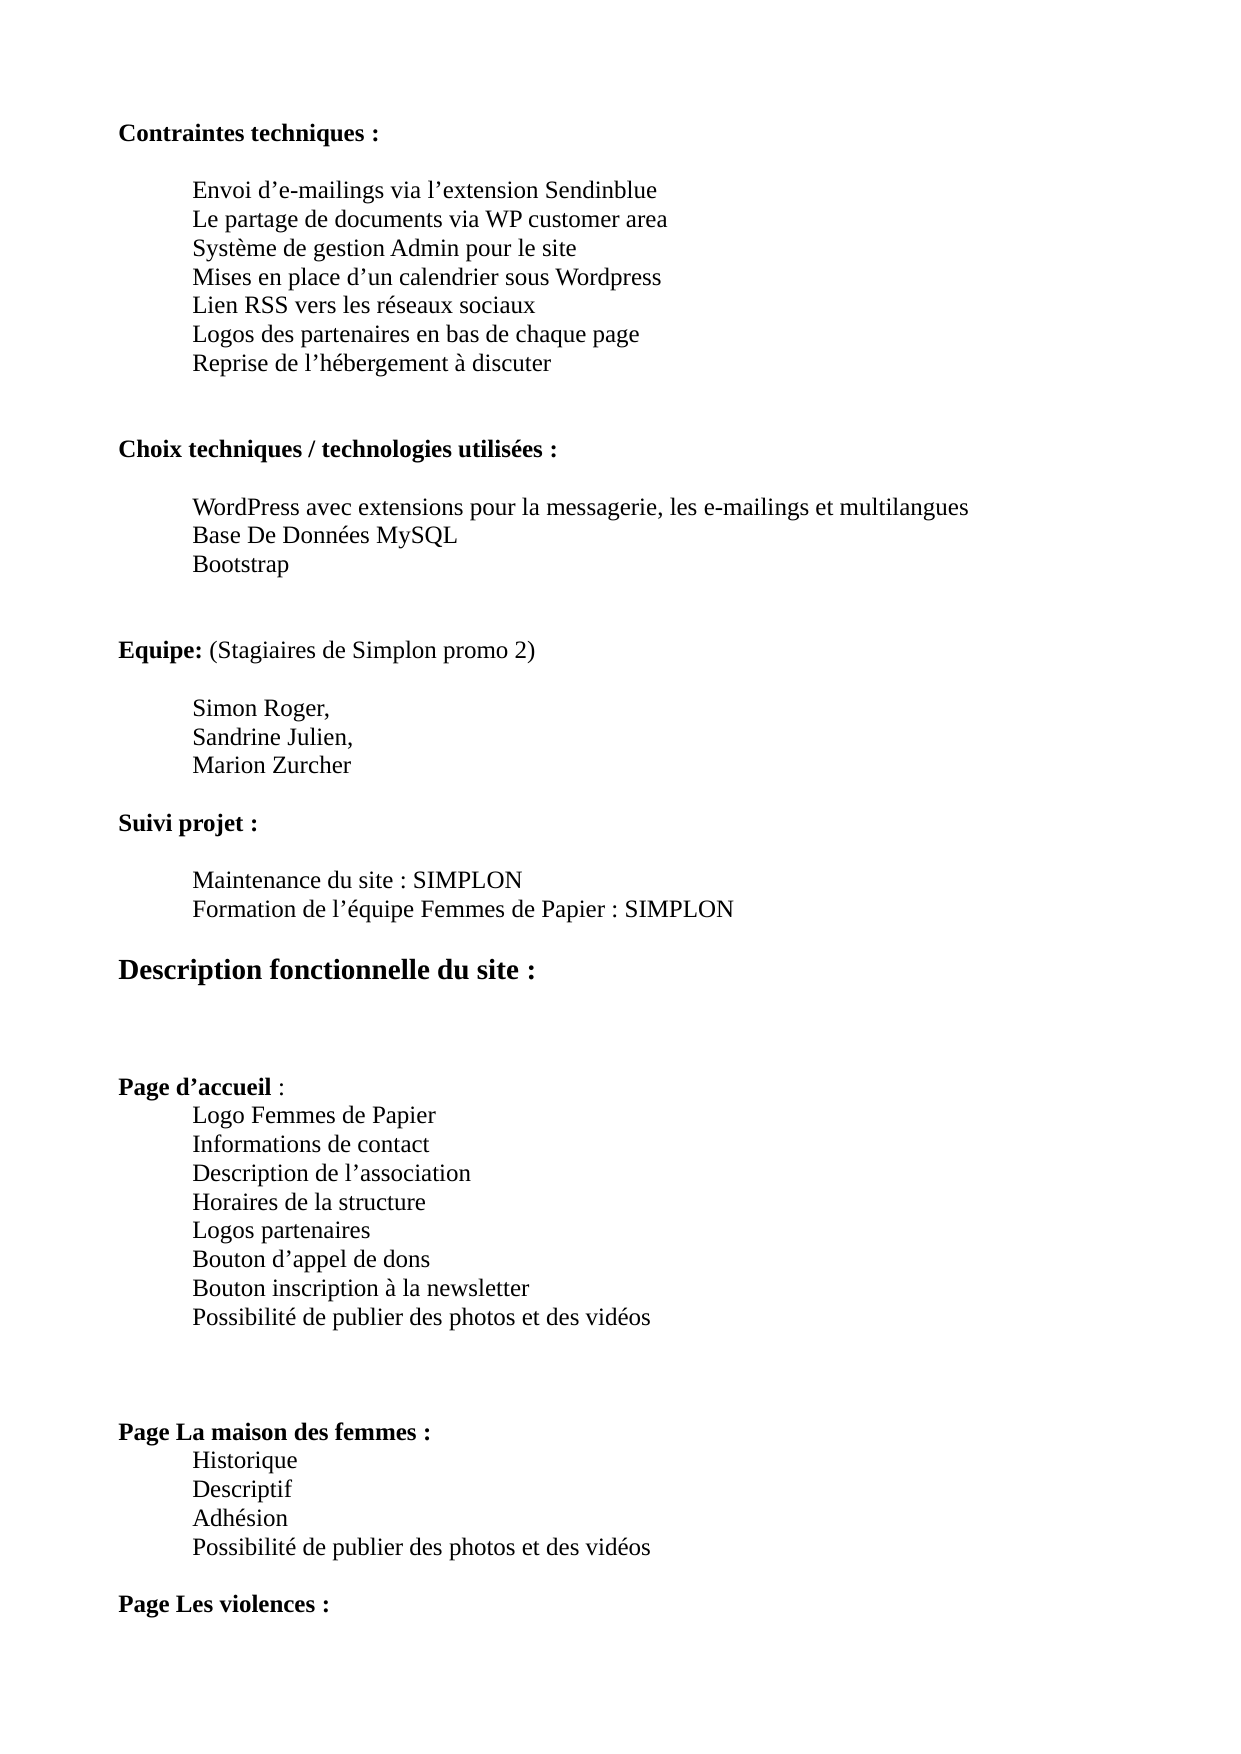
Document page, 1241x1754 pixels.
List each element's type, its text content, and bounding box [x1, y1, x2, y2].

text Description fonctionnelle du site : [118, 952, 1122, 985]
text Page d’accueil : [118, 1072, 1122, 1100]
text Informations de contact [118, 1129, 1122, 1158]
text Bootstrap [118, 549, 1122, 578]
text Logo Femmes de Papier [118, 1100, 1122, 1129]
text Contraintes techniques : [118, 118, 1122, 147]
text Page La maison des femmes : [118, 1417, 1122, 1445]
text Sandrine Julien, [118, 722, 1122, 751]
text Suivi projet : [118, 808, 1122, 837]
text Reprise de l’hébergement à discuter [118, 348, 1122, 377]
text Simon Roger, [118, 693, 1122, 722]
text Choix techniques / technologies utilisées : [118, 434, 1122, 463]
text Base De Données MySQL [118, 521, 1122, 549]
text Bouton inscription à la newsletter [118, 1273, 1122, 1302]
text Lien RSS vers les réseaux sociaux [118, 291, 1122, 319]
text Horaires de la structure [118, 1187, 1122, 1215]
text Le partage de documents via WP customer area [118, 204, 1122, 233]
text Logos des partenaires en bas de chaque page [118, 319, 1122, 348]
text Maintenance du site : SIMPLON [118, 866, 1122, 894]
text Adhésion [118, 1503, 1122, 1532]
text Mises en place d’un calendrier sous Wordpress [118, 262, 1122, 291]
text Description de l’association [118, 1158, 1122, 1187]
text Possibilité de publier des photos et des vidéos [118, 1302, 1122, 1330]
text Logos partenaires [118, 1215, 1122, 1244]
text Possibilité de publier des photos et des vidéos [118, 1532, 1122, 1560]
text Historique [118, 1445, 1122, 1474]
text Page Les violences : [118, 1589, 1122, 1618]
text Descriptif [118, 1474, 1122, 1503]
text Equipe: (Stagiaires de Simplon promo 2) [118, 636, 1122, 664]
text Envoi d’e-mailings via l’extension Sendinblue [118, 176, 1122, 204]
text Formation de l’équipe Femmes de Papier : SIMPLON [118, 894, 1122, 923]
text Système de gestion Admin pour le site [118, 233, 1122, 262]
text Marion Zurcher [118, 751, 1122, 779]
text Bouton d’appel de dons [118, 1244, 1122, 1273]
text WordPress avec extensions pour la messagerie, les e-mailings et multilangues [118, 492, 1122, 521]
